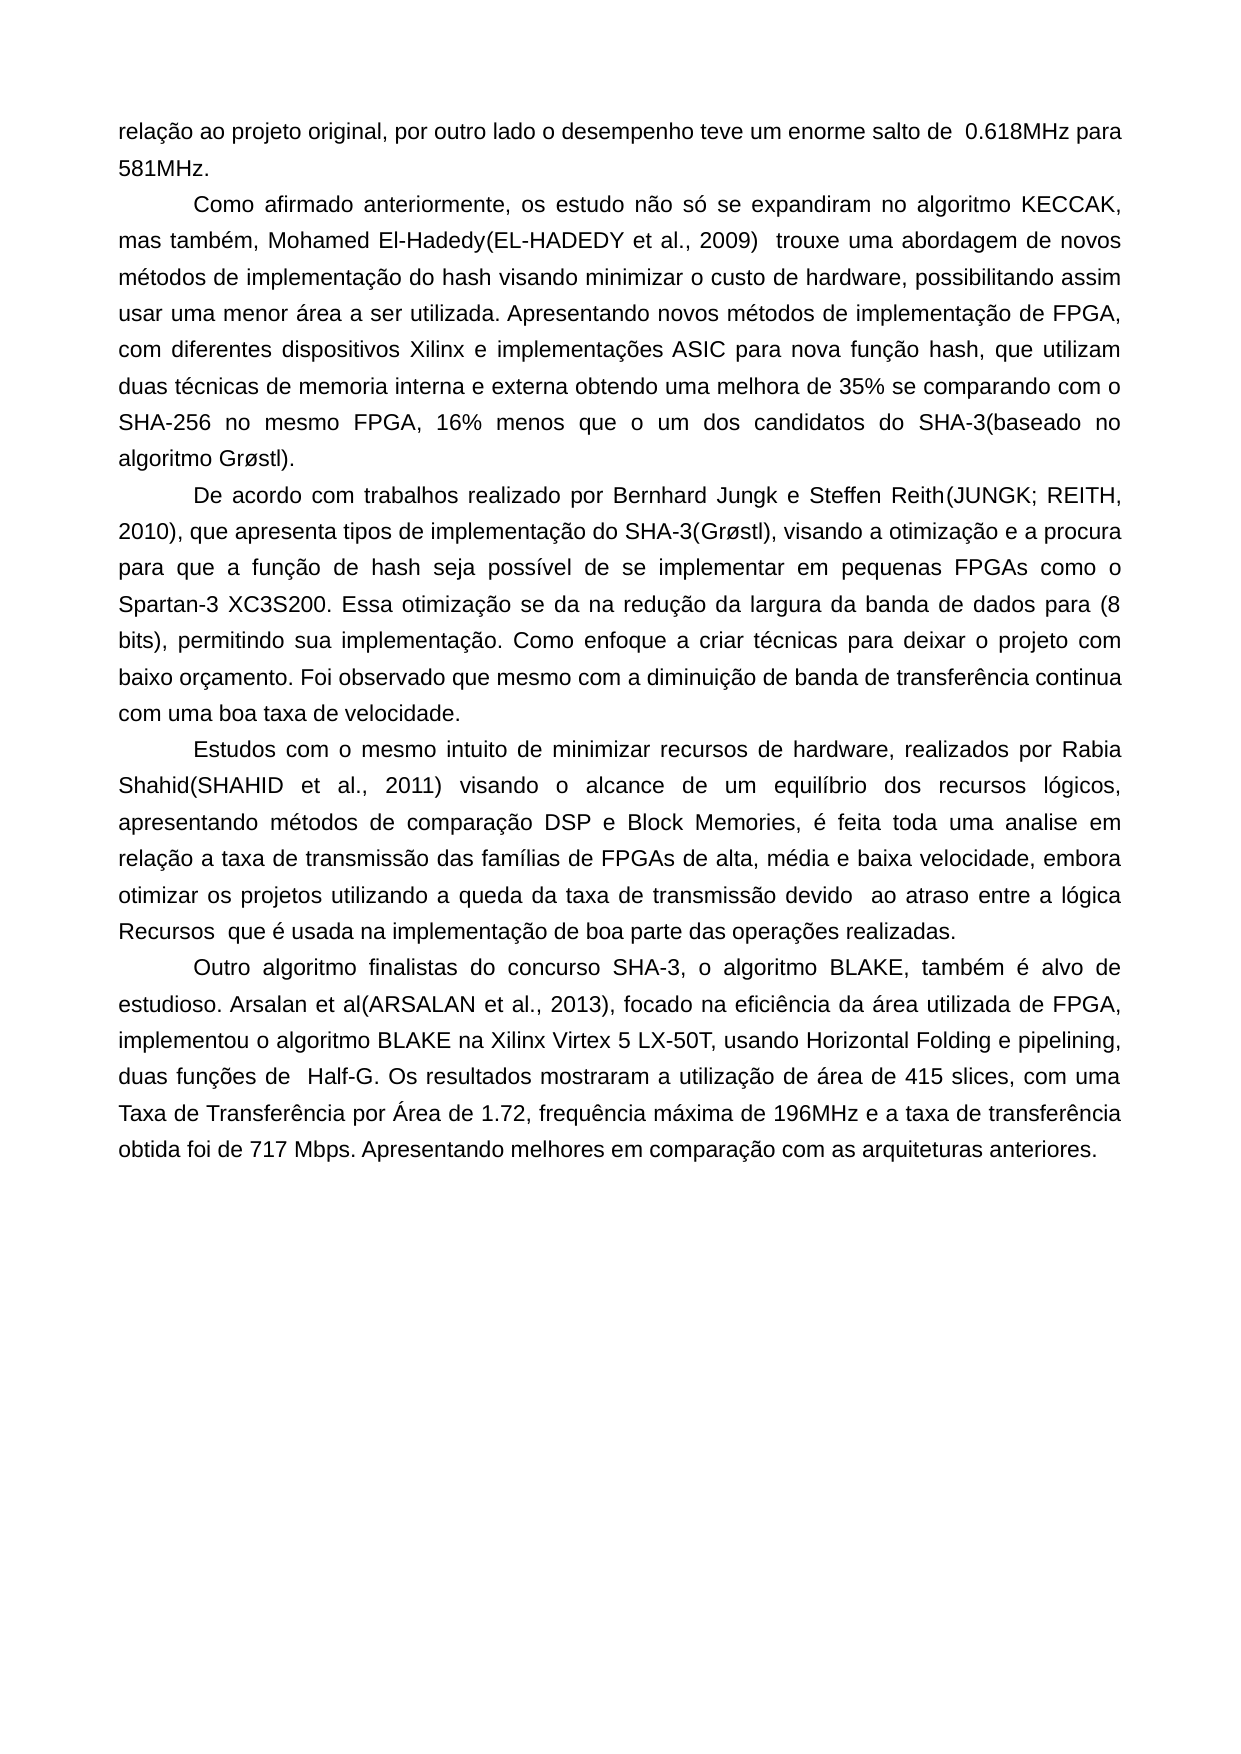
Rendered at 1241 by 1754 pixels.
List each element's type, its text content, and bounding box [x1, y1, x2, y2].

text Estudos com o mesmo intuito de minimizar recursos de hardware, realizados por Rabia Shahid(SHAHID et al., 2011) visando o alcance de um equilíbrio dos recursos lógicos, apresentando métodos de comparação DSP e Block Memories, é feita toda uma analise em relação a taxa de transmissão das famílias de FPGAs de alta, média e baixa velocidade, embora otimizar os projetos utilizando a queda da taxa de transmissão devido ao atraso entre a lógica Recursos que é usada na implementação de boa parte das operações realizadas. [118, 736, 1122, 944]
text De acordo com trabalhos realizado por Bernhard Jungk e Steffen Reith(JUNGK; REITH, 2010), que apresenta tipos de implementação do SHA-3(Grøstl), visando a otimização e a procura para que a função de hash seja possível de se implementar em pequenas FPGAs como o Spartan-3 XC3S200. Essa otimização se da na redução da largura da banda de dados para (8 bits), permitindo sua implementação. Como enfoque a criar técnicas para deixar o projeto com baixo orçamento. Foi observado que mesmo com a diminuição de banda de transferência continua com uma boa taxa de velocidade. [118, 482, 1122, 726]
text Como afirmado anteriormente, os estudo não só se expandiram no algoritmo KECCAK, mas também, Mohamed El-Hadedy(EL-HADEDY et al., 2009) trouxe uma abordagem de novos métodos de implementação do hash visando minimizar o custo de hardware, possibilitando assim usar uma menor área a ser utilizada. Apresentando novos métodos de implementação de FPGA, com diferentes dispositivos Xilinx e implementações ASIC para nova função hash, que utilizam duas técnicas de memoria interna e externa obtendo uma melhora de 35% se comparando com o SHA-256 no mesmo FPGA, 16% menos que o um dos candidatos do SHA-3(baseado no algoritmo Grøstl). [118, 191, 1122, 472]
text relação ao projeto original, por outro lado o desempenho teve um enorme salto de 0.618MHz para 581MHz. [118, 118, 1122, 181]
text Outro algoritmo finalistas do concurso SHA-3, o algoritmo BLAKE, também é alvo de estudioso. Arsalan et al(ARSALAN et al., 2013), focado na eficiência da área utilizada de FPGA, implementou o algoritmo BLAKE na Xilinx Virtex 5 LX-50T, usando Horizontal Folding e pipelining, duas funções de Half-G. Os resultados mostraram a utilização de área de 415 slices, com uma Taxa de Transferência por Área de 1.72, frequência máxima de 196MHz e a taxa de transferência obtida foi de 717 Mbps. Apresentando melhores em comparação com as arquiteturas anteriores. [118, 954, 1122, 1162]
